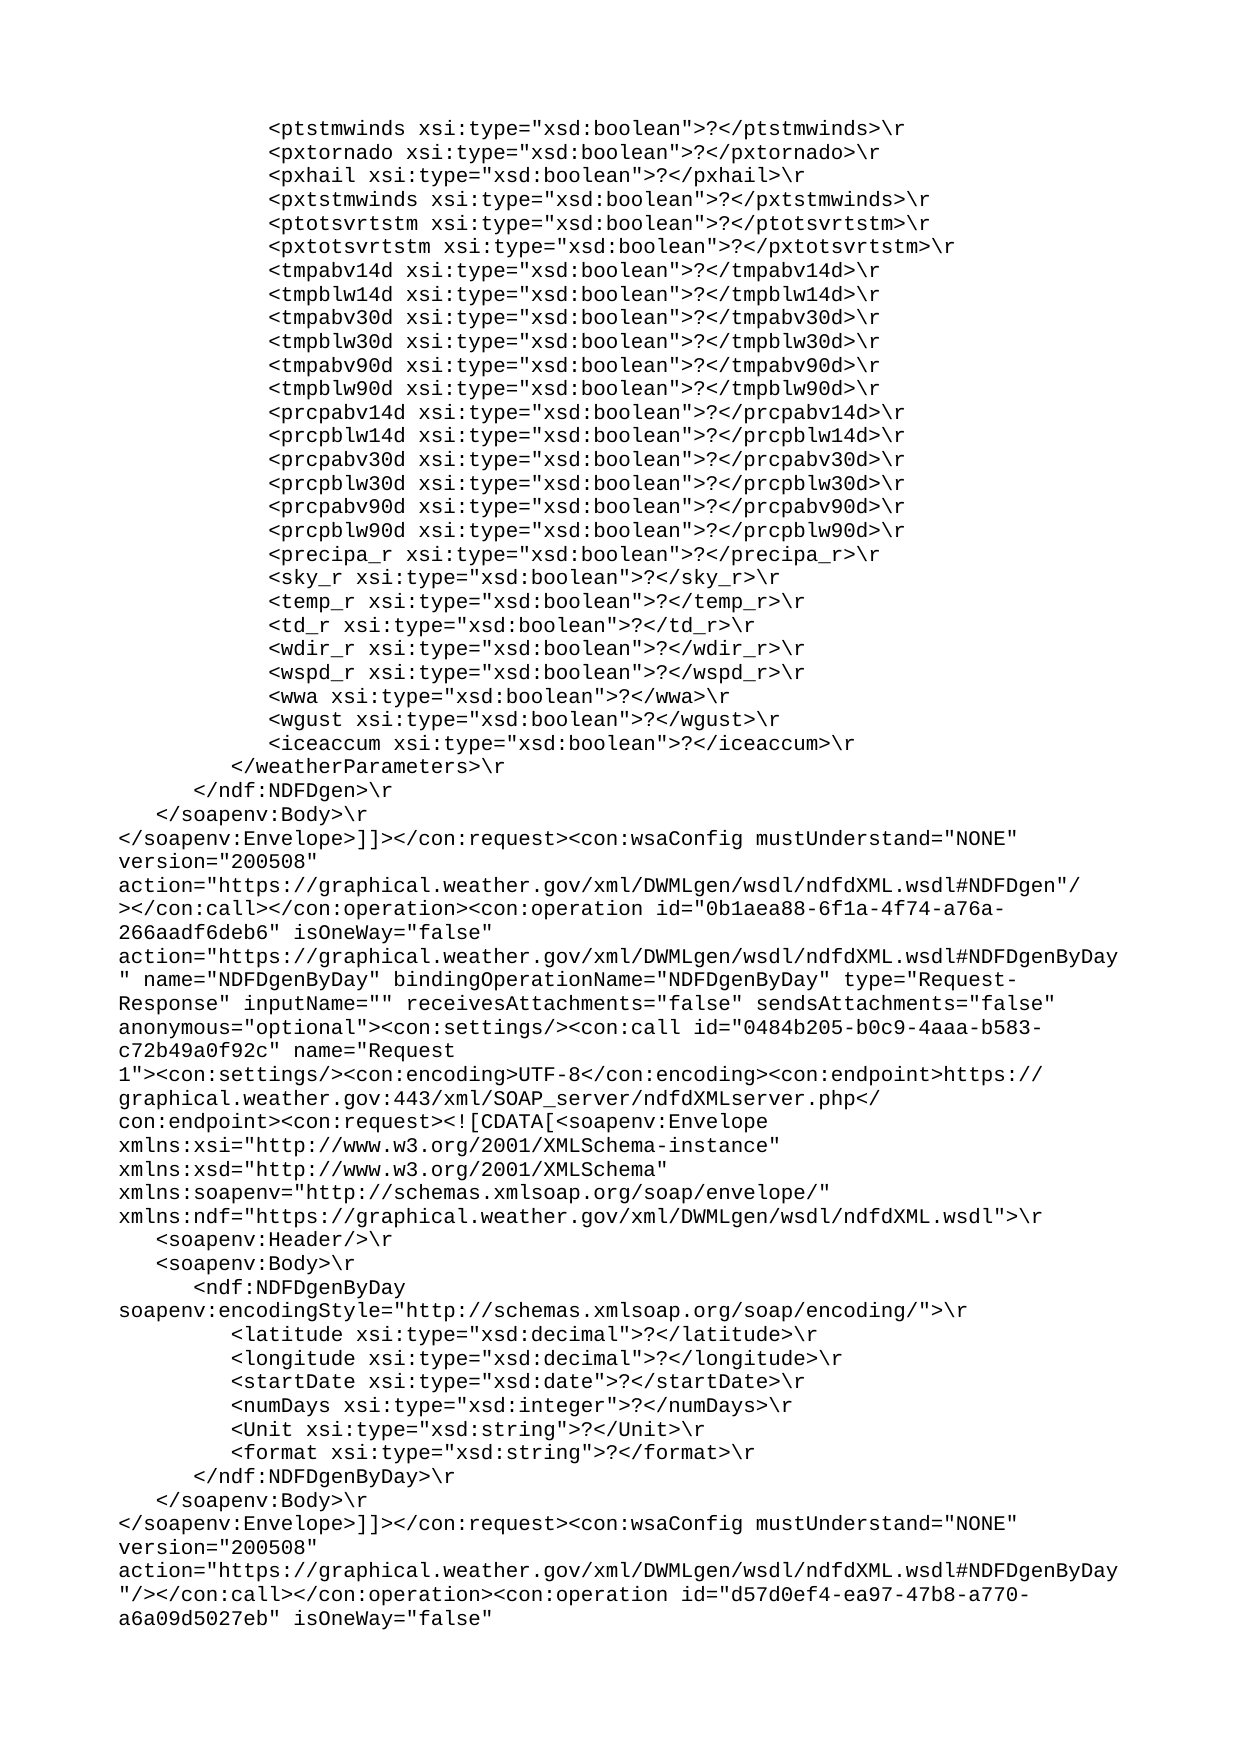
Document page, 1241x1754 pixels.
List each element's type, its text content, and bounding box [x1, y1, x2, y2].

text <tmpblw90d xsi:type="xsd:boolean">?</tmpblw90d>\r [118, 378, 1122, 402]
text </ndf:NDFDgenByDay>\r [118, 1466, 1122, 1489]
text <prcpblw30d xsi:type="xsd:boolean">?</prcpblw30d>\r [118, 473, 1122, 496]
text <tmpblw30d xsi:type="xsd:boolean">?</tmpblw30d>\r [118, 331, 1122, 354]
text </soapenv:Body>\r [118, 1489, 1122, 1513]
text <format xsi:type="xsd:string">?</format>\r [118, 1442, 1122, 1466]
text <wwa xsi:type="xsd:boolean">?</wwa>\r [118, 686, 1122, 709]
text <soapenv:Header/>\r [118, 1229, 1122, 1253]
text <temp_r xsi:type="xsd:boolean">?</temp_r>\r [118, 591, 1122, 615]
text <precipa_r xsi:type="xsd:boolean">?</precipa_r>\r [118, 544, 1122, 567]
text <pxtotsvrtstm xsi:type="xsd:boolean">?</pxtotsvrtstm>\r [118, 236, 1122, 260]
text <numDays xsi:type="xsd:integer">?</numDays>\r [118, 1395, 1122, 1419]
text <tmpabv90d xsi:type="xsd:boolean">?</tmpabv90d>\r [118, 354, 1122, 378]
text </soapenv:Envelope>]]></con:request><con:wsaConfig mustUnderstand="NONE" version="200508" action="https://graphical.weather.gov/xml/DWMLgen/wsdl/ndfdXML.wsdl#NDFDgenByDay"/></con:call></con:operation><con:operation id="d57d0ef4-ea97-47b8-a770-a6a09d5027eb" isOneWay="false" [118, 1513, 1122, 1631]
text <ptotsvrtstm xsi:type="xsd:boolean">?</ptotsvrtstm>\r [118, 213, 1122, 236]
text <tmpabv30d xsi:type="xsd:boolean">?</tmpabv30d>\r [118, 307, 1122, 331]
text <startDate xsi:type="xsd:date">?</startDate>\r [118, 1371, 1122, 1395]
text <prcpabv90d xsi:type="xsd:boolean">?</prcpabv90d>\r [118, 496, 1122, 520]
text <prcpblw90d xsi:type="xsd:boolean">?</prcpblw90d>\r [118, 520, 1122, 544]
text <tmpabv14d xsi:type="xsd:boolean">?</tmpabv14d>\r [118, 260, 1122, 284]
text </weatherParameters>\r [118, 757, 1122, 780]
text <pxtstmwinds xsi:type="xsd:boolean">?</pxtstmwinds>\r [118, 189, 1122, 213]
text <sky_r xsi:type="xsd:boolean">?</sky_r>\r [118, 567, 1122, 591]
text <longitude xsi:type="xsd:decimal">?</longitude>\r [118, 1348, 1122, 1371]
text <wgust xsi:type="xsd:boolean">?</wgust>\r [118, 709, 1122, 733]
text <prcpblw14d xsi:type="xsd:boolean">?</prcpblw14d>\r [118, 426, 1122, 449]
text <prcpabv14d xsi:type="xsd:boolean">?</prcpabv14d>\r [118, 402, 1122, 426]
text <Unit xsi:type="xsd:string">?</Unit>\r [118, 1419, 1122, 1442]
text <soapenv:Body>\r [118, 1253, 1122, 1277]
text </soapenv:Envelope>]]></con:request><con:wsaConfig mustUnderstand="NONE" version="200508" action="https://graphical.weather.gov/xml/DWMLgen/wsdl/ndfdXML.wsdl#NDFDgen"/></con:call></con:operation><con:operation id="0b1aea88-6f1a-4f74-a76a-266aadf6deb6" isOneWay="false" action="https://graphical.weather.gov/xml/DWMLgen/wsdl/ndfdXML.wsdl#NDFDgenByDay" name="NDFDgenByDay" bindingOperationName="NDFDgenByDay" type="Request-Response" inputName="" receivesAttachments="false" sendsAttachments="false" anonymous="optional"><con:settings/><con:call id="0484b205-b0c9-4aaa-b583-c72b49a0f92c" name="Request 1"><con:settings/><con:encoding>UTF-8</con:encoding><con:endpoint>https://graphical.weather.gov:443/xml/SOAP_server/ndfdXMLserver.php</con:endpoint><con:request><![CDATA[<soapenv:Envelope xmlns:xsi="http://www.w3.org/2001/XMLSchema-instance" xmlns:xsd="http://www.w3.org/2001/XMLSchema" xmlns:soapenv="http://schemas.xmlsoap.org/soap/envelope/" xmlns:ndf="https://graphical.weather.gov/xml/DWMLgen/wsdl/ndfdXML.wsdl">\r [118, 827, 1122, 1229]
text </ndf:NDFDgen>\r [118, 780, 1122, 804]
text <pxtornado xsi:type="xsd:boolean">?</pxtornado>\r [118, 142, 1122, 165]
text <iceaccum xsi:type="xsd:boolean">?</iceaccum>\r [118, 733, 1122, 757]
text <td_r xsi:type="xsd:boolean">?</td_r>\r [118, 615, 1122, 638]
text <prcpabv30d xsi:type="xsd:boolean">?</prcpabv30d>\r [118, 449, 1122, 473]
text <wdir_r xsi:type="xsd:boolean">?</wdir_r>\r [118, 638, 1122, 662]
text </soapenv:Body>\r [118, 804, 1122, 827]
text <ndf:NDFDgenByDay soapenv:encodingStyle="http://schemas.xmlsoap.org/soap/encoding/">\r [118, 1277, 1122, 1324]
text <wspd_r xsi:type="xsd:boolean">?</wspd_r>\r [118, 662, 1122, 686]
text <tmpblw14d xsi:type="xsd:boolean">?</tmpblw14d>\r [118, 284, 1122, 307]
text <pxhail xsi:type="xsd:boolean">?</pxhail>\r [118, 165, 1122, 189]
text <ptstmwinds xsi:type="xsd:boolean">?</ptstmwinds>\r [118, 118, 1122, 142]
text <latitude xsi:type="xsd:decimal">?</latitude>\r [118, 1324, 1122, 1348]
